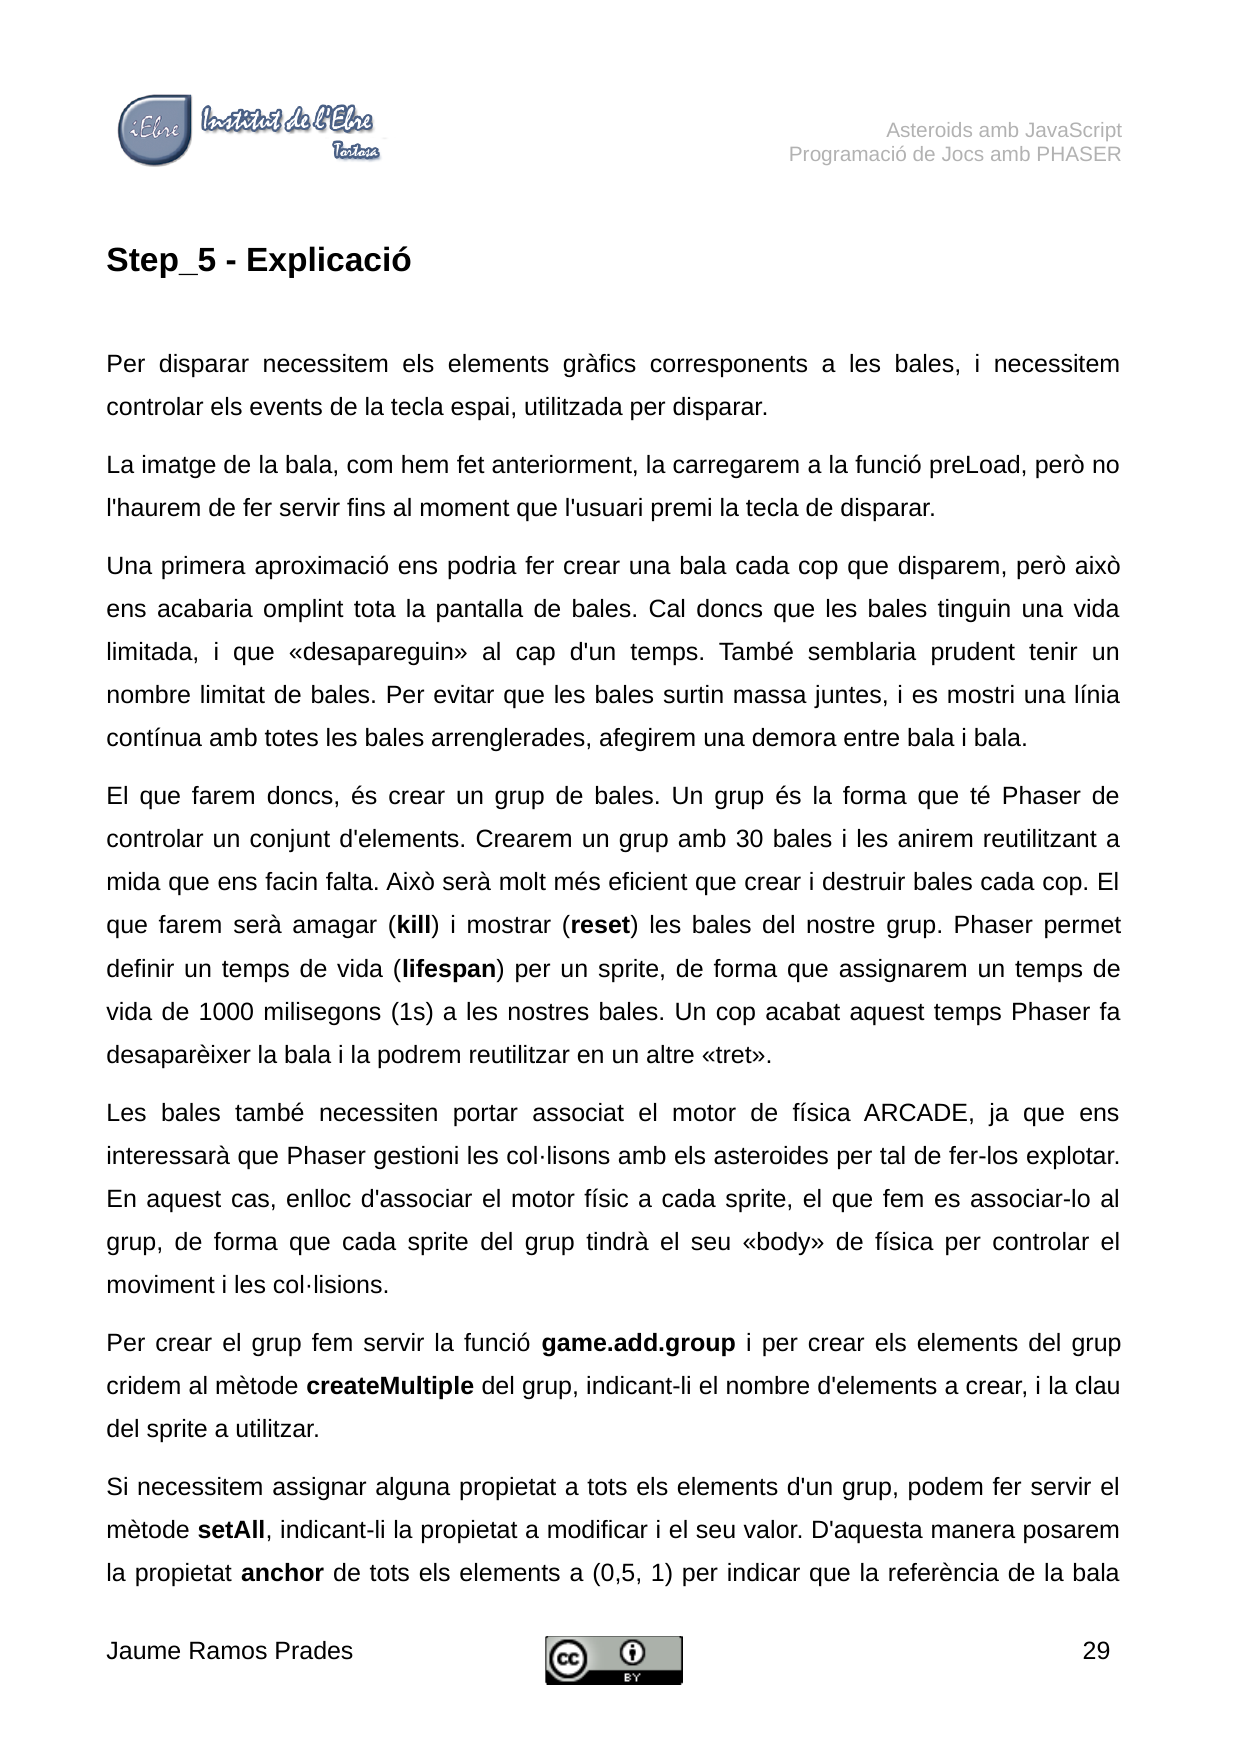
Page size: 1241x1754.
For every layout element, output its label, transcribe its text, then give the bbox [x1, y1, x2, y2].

subtitle Step_5 - Explicació [106, 240, 1122, 279]
text El que farem doncs, és crear un grup de bales. Un grup és la forma que té Phaser de controlar un conjunt d'elements. Crearem un grup amb 30 bales i les anirem reutilitzant a mida que ens facin falta. Això serà molt més eficient que crear i destruir bales cada cop. El que farem serà amagar (kill) i mostrar (reset) les bales del nostre grup. Phaser permet definir un temps de vida (lifespan) per un sprite, de forma que assignarem un temps de vida de 1000 milisegons (1s) a les nostres bales. Un cop acabat aquest temps Phaser fa desaparèixer la bala i la podrem reutilitzar en un altre «tret». [106, 781, 1122, 1068]
text Per disparar necessitem els elements gràfics corresponents a les bales, i necessitem controlar els events de la tecla espai, utilitzada per disparar. [106, 349, 1122, 421]
text La imatge de la bala, com hem fet anteriorment, la carregarem a la funció preLoad, però no l'haurem de fer servir fins al moment que l'usuari premi la tecla de disparar. [106, 450, 1122, 522]
picture [545, 1636, 683, 1685]
text Si necessitem assignar alguna propietat a tots els elements d'un grup, podem fer servir el mètode setAll, indicant-li la propietat a modificar i el seu valor. D'aquesta manera posarem la propietat anchor de tots els elements a (0,5, 1) per indicar que la referència de la bala [106, 1472, 1122, 1587]
text Les bales també necessiten portar associat el motor de física ARCADE, ja que ens interessarà que Phaser gestioni les col·lisons amb els asteroides per tal de fer-los explotar. En aquest cas, enlloc d'associar el motor físic a cada sprite, el que fem es associar-lo al grup, de forma que cada sprite del grup tindrà el seu «body» de física per controlar el moviment i les col·lisions. [106, 1097, 1122, 1299]
text Per crear el grup fem servir la funció game.add.group i per crear els elements del grup cridem al mètode createMultiple del grup, indicant-li el nombre d'elements a crear, i la clau del sprite a utilitzar. [106, 1328, 1122, 1443]
text Una primera aproximació ens podria fer crear una bala cada cop que disparem, però això ens acabaria omplint tota la pantalla de bales. Cal doncs que les bales tinguin una vida limitada, i que «desapareguin» al cap d'un temps. També semblaria prudent tenir un nombre limitat de bales. Per evitar que les bales surtin massa juntes, i es mostri una línia contínua amb totes les bales arrenglerades, afegirem una demora entre bala i bala. [106, 551, 1122, 752]
picture [106, 79, 397, 181]
